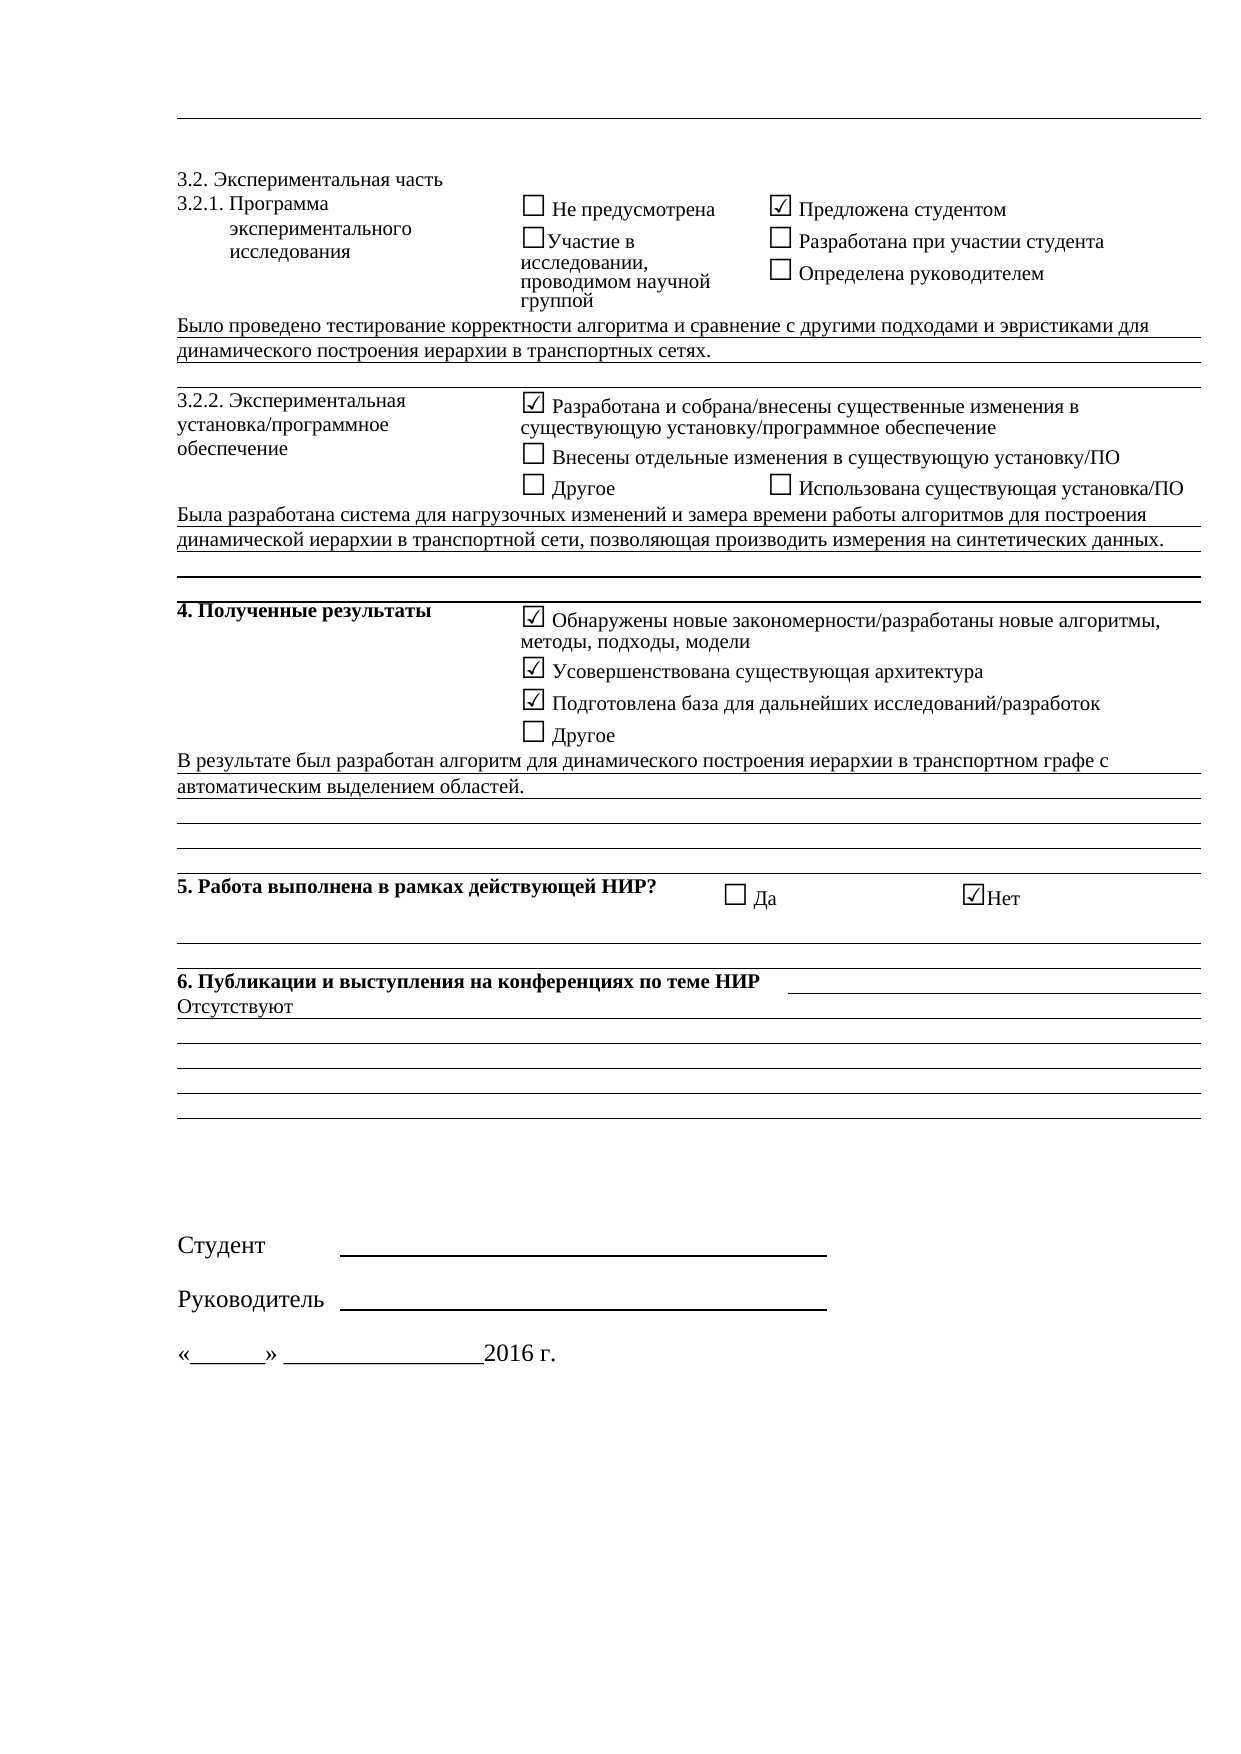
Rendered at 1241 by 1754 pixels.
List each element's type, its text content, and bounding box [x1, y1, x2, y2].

table_cell [177, 552, 1201, 576]
table_cell динамического построения иерархии в транспортных сетях. [177, 338, 1201, 362]
table_cell [177, 944, 1201, 967]
table_cell Отсутствуют [177, 993, 1201, 1018]
table_cell [177, 824, 1201, 848]
table_cell 3.2. Экспериментальная часть [177, 167, 1201, 191]
table_cell Была разработана система для нагрузочных изменений и замера времени работы алгоритмов для построения [177, 502, 1201, 526]
table_cell [177, 143, 1201, 167]
table_cell 3.2.2. Экспериментальная установка/программное обеспечение [177, 388, 509, 502]
table_cell ☑ Разработана и собрана/внесены существенные изменения в существующую установку/программное обеспечение ☐ Внесены отдельные изменения в существующую установку/ПО [509, 388, 1201, 470]
table_cell ☐ Использована существующая установка/ПО [756, 470, 1201, 502]
table_cell [177, 1044, 1201, 1068]
table_cell ☑Нет [949, 874, 1201, 914]
table_cell [177, 1094, 1201, 1118]
table_cell [177, 1019, 1201, 1043]
table_cell ☑ Предложена студентом ☐ Разработана при участии студента ☐ Определена руководителем [756, 191, 1201, 312]
table_cell динамической иерархии в транспортной сети, позволяющая производить измерения на синтетических данных. [177, 527, 1201, 551]
table_cell ☐ Да [711, 874, 949, 914]
table_cell 4. Полученные результаты [177, 603, 509, 748]
table_cell ☐ Другое [509, 470, 756, 502]
table_cell [177, 799, 1201, 823]
table_cell [177, 914, 1201, 942]
table_cell ☐ Не предусмотрена ☐Участие в исследовании, проводимом научной группой [509, 191, 756, 312]
table_cell [788, 969, 1201, 993]
table_cell 5. Работа выполнена в рамках действующей НИР? [177, 874, 711, 914]
table_cell [177, 363, 1201, 387]
text «______» ________________2016 г. [177, 1338, 1152, 1367]
table_cell [177, 849, 1201, 873]
table_cell 3.2.1. Программа экспериментального исследования [177, 191, 509, 312]
table_cell [1196, 603, 1201, 748]
table_cell ☑ Обнаружены новые закономерности/разработаны новые алгоритмы, методы, подходы, модели ☑ Усовершенствована существующая архитектура ☑ Подготовлена база для дальнейших исследований/разработок ☐ Другое [509, 603, 1196, 748]
table_cell [177, 119, 1201, 143]
table_cell [177, 1069, 1201, 1093]
table_cell 6. Публикации и выступления на конференциях по теме НИР [177, 969, 788, 993]
text Руководитель [177, 1284, 1152, 1313]
table_cell В результате был разработан алгоритм для динамического построения иерархии в транспортном графе с [177, 749, 1201, 772]
table_cell [177, 578, 1201, 601]
table_cell автоматическим выделением областей. [177, 774, 1201, 798]
table_cell Было проведено тестирование корректности алгоритма и сравнение с другими подходами и эвристиками для [177, 313, 1201, 337]
text Студент [177, 1230, 1152, 1259]
